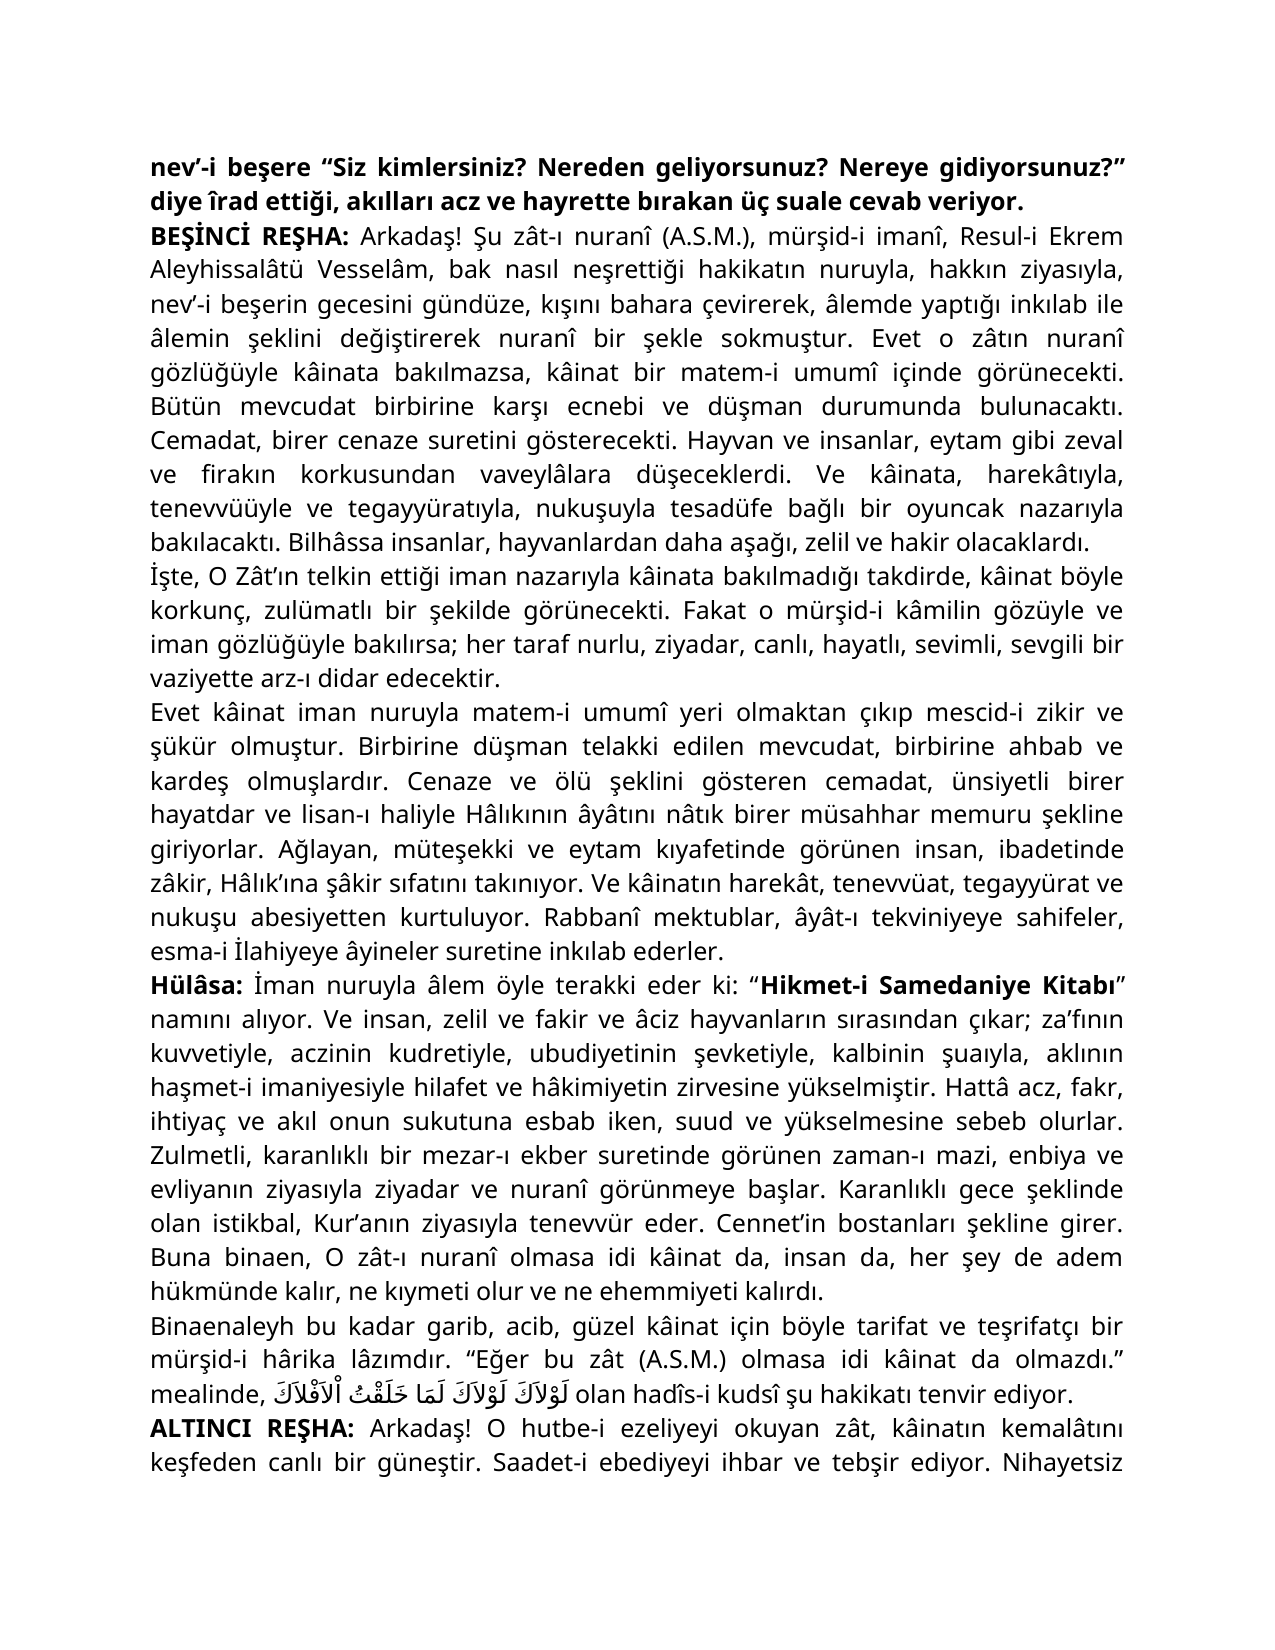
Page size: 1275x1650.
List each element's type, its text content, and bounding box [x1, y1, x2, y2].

text Evet kâinat iman nuruyla matem-i umumî yeri olmaktan çıkıp mescid-i zikir ve şükür olmuştur. Birbirine düşman telakki edilen mevcudat, birbirine ahbab ve kardeş olmuşlardır. Cenaze ve ölü şeklini gösteren cemadat, ünsiyetli birer hayatdar ve lisan-ı haliyle Hâlıkının âyâtını nâtık birer müsahhar memuru şekline giriyorlar. Ağlayan, müteşekki ve eytam kıyafetinde görünen insan, ibadetinde zâkir, Hâlık’ına şâkir sıfatını takınıyor. Ve kâinatın harekât, tenevvüat, tegayyürat ve nukuşu abesiyetten kurtuluyor. Rabbanî mektublar, âyât-ı tekviniyeye sahifeler, esma-i İlahiyeye âyineler suretine inkılab ederler. [150, 695, 1125, 967]
text İşte, O Zât’ın telkin ettiği iman nazarıyla kâinata bakılmadığı takdirde, kâinat böyle korkunç, zulümatlı bir şekilde görünecekti. Fakat o mürşid-i kâmilin gözüyle ve iman gözlüğüyle bakılırsa; her taraf nurlu, ziyadar, canlı, hayatlı, sevimli, sevgili bir vaziyette arz-ı didar edecektir. [150, 559, 1125, 695]
text Binaenaleyh bu kadar garib, acib, güzel kâinat için böyle tarifat ve teşrifatçı bir mürşid-i hârika lâzımdır. “Eğer bu zât (A.S.M.) olmasa idi kâinat da olmazdı.” mealinde, لَوْلاَكَ لَوْلاَكَ لَمَا خَلَقْتُ اْلاَفْلاَكَ olan hadîs-i kudsî şu hakikatı tenvir ediyor. [150, 1308, 1125, 1410]
text BEŞİNCİ REŞHA: Arkadaş! Şu zât-ı nuranî (A.S.M.), mürşid-i imanî, Resul-i Ekrem Aleyhissalâtü Vesselâm, bak nasıl neşrettiği hakikatın nuruyla, hakkın ziyasıyla, nev’-i beşerin gecesini gündüze, kışını bahara çevirerek, âlemde yaptığı inkılab ile âlemin şeklini değiştirerek nuranî bir şekle sokmuştur. Evet o zâtın nuranî gözlüğüyle kâinata bakılmazsa, kâinat bir matem-i umumî içinde görünecekti. Bütün mevcudat birbirine karşı ecnebi ve düşman durumunda bulunacaktı. Cemadat, birer cenaze suretini gösterecekti. Hayvan ve insanlar, eytam gibi zeval ve firakın korkusundan vaveylâlara düşeceklerdi. Ve kâinata, harekâtıyla, tenevvüüyle ve tegayyüratıyla, nukuşuyla tesadüfe bağlı bir oyuncak nazarıyla bakılacaktı. Bilhâssa insanlar, hayvanlardan daha aşağı, zelil ve hakir olacaklardı. [150, 218, 1125, 559]
text Hülâsa: İman nuruyla âlem öyle terakki eder ki: “Hikmet-i Samedaniye Kitabı” namını alıyor. Ve insan, zelil ve fakir ve âciz hayvanların sırasından çıkar; za’fının kuvvetiyle, aczinin kudretiyle, ubudiyetinin şevketiyle, kalbinin şuaıyla, aklının haşmet-i imaniyesiyle hilafet ve hâkimiyetin zirvesine yükselmiştir. Hattâ acz, fakr, ihtiyaç ve akıl onun sukutuna esbab iken, suud ve yükselmesine sebeb olurlar. Zulmetli, karanlıklı bir mezar-ı ekber suretinde görünen zaman-ı mazi, enbiya ve evliyanın ziyasıyla ziyadar ve nuranî görünmeye başlar. Karanlıklı gece şeklinde olan istikbal, Kur’anın ziyasıyla tenevvür eder. Cennet’in bostanları şekline girer. Buna binaen, O zât-ı nuranî olmasa idi kâinat da, insan da, her şey de adem hükmünde kalır, ne kıymeti olur ve ne ehemmiyeti kalırdı. [150, 967, 1125, 1308]
text ALTINCI REŞHA: Arkadaş! O hutbe-i ezeliyeyi okuyan zât, kâinatın kemalâtını keşfeden canlı bir güneştir. Saadet-i ebediyeyi ihbar ve tebşir ediyor. Nihayetsiz [150, 1410, 1125, 1478]
text nev’-i beşere “Siz kimlersiniz? Nereden geliyorsunuz? Nereye gidiyorsunuz?” diye îrad ettiği, akılları acz ve hayrette bırakan üç suale cevab veriyor. [150, 150, 1125, 218]
